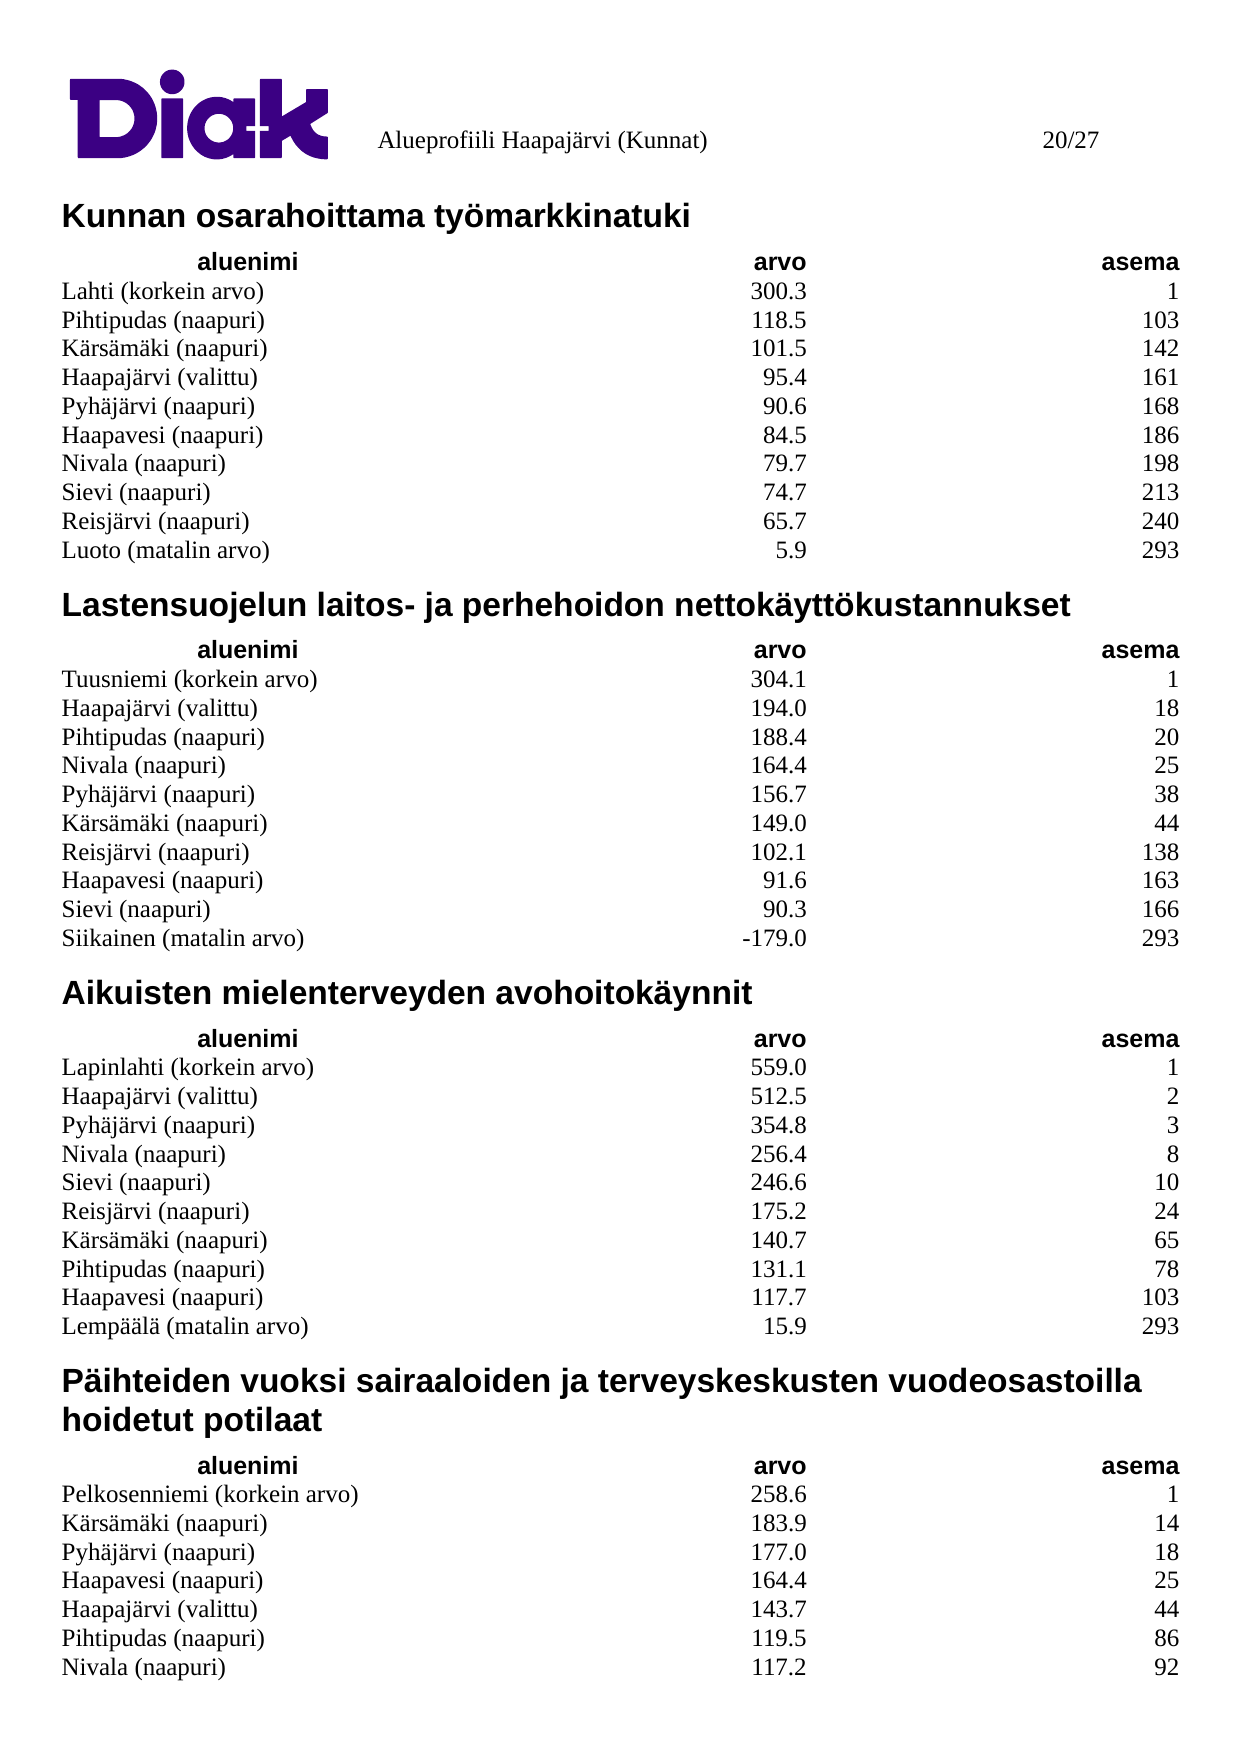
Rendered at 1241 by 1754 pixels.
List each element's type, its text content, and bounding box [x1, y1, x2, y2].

table_cell Siikainen (matalin arvo) [61, 923, 434, 952]
table_cell 101.5 [434, 334, 806, 362]
table_cell Lapinlahti (korkein arvo) [61, 1053, 434, 1081]
table_cell Nivala (naapuri) [61, 751, 434, 779]
table_cell 188.4 [434, 722, 806, 751]
subtitle Päihteiden vuoksi sairaaloiden ja terveyskeskusten vuodeosastoilla hoidetut potilaat [61, 1361, 1179, 1438]
table_header asema [806, 1451, 1179, 1479]
table_cell Pyhäjärvi (naapuri) [61, 1110, 434, 1139]
table_cell 1 [806, 1053, 1179, 1081]
table_cell Lahti (korkein arvo) [61, 276, 434, 305]
table_cell 18 [806, 1537, 1179, 1566]
table_cell 156.7 [434, 779, 806, 808]
table_cell 168 [806, 391, 1179, 420]
table_cell Haapajärvi (valittu) [61, 362, 434, 391]
table_cell 24 [806, 1196, 1179, 1225]
table_cell 5.9 [434, 535, 806, 563]
table_header aluenimi [61, 636, 434, 664]
table_cell 140.7 [434, 1225, 806, 1254]
table_header asema [806, 247, 1179, 276]
table_cell Pelkosenniemi (korkein arvo) [61, 1479, 434, 1508]
table_cell 44 [806, 808, 1179, 837]
table_cell 65 [806, 1225, 1179, 1254]
table_cell 118.5 [434, 305, 806, 333]
table_cell 103 [806, 1283, 1179, 1311]
table_cell 293 [806, 923, 1179, 952]
table_cell 164.4 [434, 1566, 806, 1594]
table_cell 78 [806, 1254, 1179, 1282]
table_cell Pihtipudas (naapuri) [61, 1254, 434, 1282]
table_cell 103 [806, 305, 1179, 333]
subtitle Kunnan osarahoittama työmarkkinatuki [61, 196, 1179, 235]
table_cell 90.6 [434, 391, 806, 420]
table_cell 84.5 [434, 420, 806, 448]
table_cell Kärsämäki (naapuri) [61, 808, 434, 837]
table_cell Reisjärvi (naapuri) [61, 506, 434, 535]
table_cell 8 [806, 1139, 1179, 1167]
table_cell 183.9 [434, 1508, 806, 1537]
table_cell 117.2 [434, 1652, 806, 1681]
table_cell Pihtipudas (naapuri) [61, 305, 434, 333]
table_cell 18 [806, 693, 1179, 722]
table_cell 119.5 [434, 1623, 806, 1652]
table_cell Kärsämäki (naapuri) [61, 1225, 434, 1254]
table_cell Tuusniemi (korkein arvo) [61, 664, 434, 693]
table_cell 256.4 [434, 1139, 806, 1167]
table_cell 86 [806, 1623, 1179, 1652]
table_header asema [806, 636, 1179, 664]
table_cell 15.9 [434, 1311, 806, 1340]
table_cell 198 [806, 449, 1179, 477]
table_cell Luoto (matalin arvo) [61, 535, 434, 563]
table_cell Haapajärvi (valittu) [61, 1594, 434, 1623]
table_cell Haapavesi (naapuri) [61, 1283, 434, 1311]
table_cell 74.7 [434, 477, 806, 506]
table_cell 293 [806, 535, 1179, 563]
table_cell Sievi (naapuri) [61, 477, 434, 506]
table_header arvo [434, 1024, 806, 1052]
table_cell 90.3 [434, 894, 806, 923]
subtitle Lastensuojelun laitos- ja perhehoidon nettokäyttökustannukset [61, 584, 1179, 623]
table_cell -179.0 [434, 923, 806, 952]
table_cell 25 [806, 1566, 1179, 1594]
table_cell 1 [806, 1479, 1179, 1508]
table_cell 20 [806, 722, 1179, 751]
table_header aluenimi [61, 247, 434, 276]
table_cell Pyhäjärvi (naapuri) [61, 779, 434, 808]
table_header aluenimi [61, 1024, 434, 1052]
table_cell 175.2 [434, 1196, 806, 1225]
table_cell 161 [806, 362, 1179, 391]
table_cell 79.7 [434, 449, 806, 477]
table_cell 138 [806, 837, 1179, 866]
table_header arvo [434, 247, 806, 276]
table_cell 143.7 [434, 1594, 806, 1623]
table_cell 177.0 [434, 1537, 806, 1566]
table_cell Haapavesi (naapuri) [61, 420, 434, 448]
table_cell Nivala (naapuri) [61, 449, 434, 477]
table_cell Sievi (naapuri) [61, 894, 434, 923]
table_cell Pihtipudas (naapuri) [61, 1623, 434, 1652]
table_cell Nivala (naapuri) [61, 1139, 434, 1167]
table_cell Kärsämäki (naapuri) [61, 1508, 434, 1537]
table_cell 304.1 [434, 664, 806, 693]
table_cell 2 [806, 1081, 1179, 1110]
table_cell Pyhäjärvi (naapuri) [61, 1537, 434, 1566]
table_cell 246.6 [434, 1168, 806, 1196]
table_cell 14 [806, 1508, 1179, 1537]
table_cell 293 [806, 1311, 1179, 1340]
table_cell 142 [806, 334, 1179, 362]
table_cell 300.3 [434, 276, 806, 305]
subtitle Aikuisten mielenterveyden avohoitokäynnit [61, 973, 1179, 1011]
table_cell 166 [806, 894, 1179, 923]
table_cell 38 [806, 779, 1179, 808]
table_header aluenimi [61, 1451, 434, 1479]
table_cell Lempäälä (matalin arvo) [61, 1311, 434, 1340]
table_cell 258.6 [434, 1479, 806, 1508]
table_cell 1 [806, 276, 1179, 305]
table_cell Haapajärvi (valittu) [61, 693, 434, 722]
table_cell 213 [806, 477, 1179, 506]
table_cell Haapajärvi (valittu) [61, 1081, 434, 1110]
table_cell Haapavesi (naapuri) [61, 866, 434, 894]
table_cell Reisjärvi (naapuri) [61, 837, 434, 866]
table_cell Nivala (naapuri) [61, 1652, 434, 1681]
table_cell 354.8 [434, 1110, 806, 1139]
table_cell 117.7 [434, 1283, 806, 1311]
table_header asema [806, 1024, 1179, 1052]
table_cell 240 [806, 506, 1179, 535]
table_cell 186 [806, 420, 1179, 448]
table_cell Kärsämäki (naapuri) [61, 334, 434, 362]
table_cell 65.7 [434, 506, 806, 535]
table_header arvo [434, 1451, 806, 1479]
table_cell 44 [806, 1594, 1179, 1623]
table_cell Pihtipudas (naapuri) [61, 722, 434, 751]
table_header arvo [434, 636, 806, 664]
table_cell 559.0 [434, 1053, 806, 1081]
table_cell 92 [806, 1652, 1179, 1681]
table_cell Pyhäjärvi (naapuri) [61, 391, 434, 420]
table_cell 512.5 [434, 1081, 806, 1110]
table_cell 163 [806, 866, 1179, 894]
table_cell 194.0 [434, 693, 806, 722]
table_cell 25 [806, 751, 1179, 779]
table_cell Haapavesi (naapuri) [61, 1566, 434, 1594]
table_cell 95.4 [434, 362, 806, 391]
table_cell 3 [806, 1110, 1179, 1139]
table_cell 10 [806, 1168, 1179, 1196]
table_cell 102.1 [434, 837, 806, 866]
table_cell 164.4 [434, 751, 806, 779]
table_cell Reisjärvi (naapuri) [61, 1196, 434, 1225]
table_cell 1 [806, 664, 1179, 693]
table_cell 131.1 [434, 1254, 806, 1282]
table_cell 91.6 [434, 866, 806, 894]
table_cell Sievi (naapuri) [61, 1168, 434, 1196]
table_cell 149.0 [434, 808, 806, 837]
